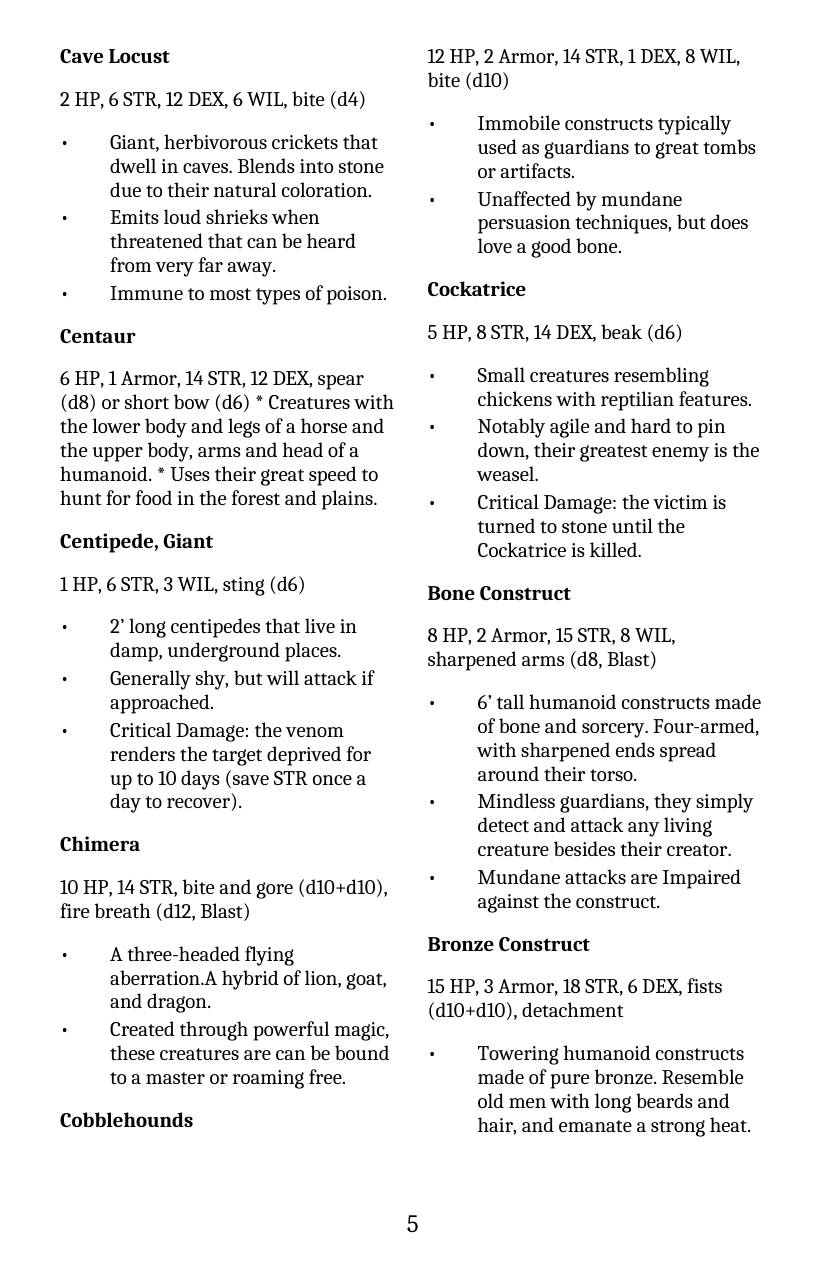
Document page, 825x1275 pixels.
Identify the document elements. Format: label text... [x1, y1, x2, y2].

text 15 HP, 3 Armor, 18 STR, 6 DEX, fists (d10+d10), detachment [427, 975, 765, 1023]
text 10 HP, 14 STR, bite and gore (d10+d10), fire breath (d12, Blast) [60, 876, 397, 923]
list Small creatures resembling chickens with reptilian features. [427, 363, 765, 411]
list Giant, herbivorous crickets that dwell in caves. Blends into stone due to their natural coloration. [60, 130, 397, 202]
list Unaffected by mundane persuasion techniques, but does love a good bone. [427, 187, 765, 259]
list 6’ tall humanoid constructs made of bone and sorcery. Four-armed, with sharpened ends spread around their torso. [427, 691, 765, 786]
text Centipede, Giant [60, 529, 397, 553]
list Emits loud shrieks when threatened that can be heard from very far away. [60, 206, 397, 278]
text Bronze Construct [427, 932, 765, 956]
text 6 HP, 1 Armor, 14 STR, 12 DEX, spear (d8) or short bow (d6) * Creatures with the lower body and legs of a horse and the upper body, arms and head of a humanoid. * Uses their great speed to hunt for food in the forest and plains. [60, 367, 397, 511]
list Immune to most types of poison. [60, 282, 397, 306]
text 5 HP, 8 STR, 14 DEX, beak (d6) [427, 321, 765, 344]
text 8 HP, 2 Armor, 15 STR, 8 WIL, sharpened arms (d8, Blast) [427, 624, 765, 672]
text Centaur [60, 324, 397, 348]
list Mindless guardians, they simply detect and attack any living creature besides their creator. [427, 790, 765, 862]
list Critical Damage: the victim is turned to stone until the Cockatrice is killed. [427, 491, 765, 562]
list Mundane attacks are Impaired against the construct. [427, 866, 765, 914]
list Created through powerful magic, these creatures are can be bound to a master or roaming free. [60, 1018, 397, 1090]
text 12 HP, 2 Armor, 14 STR, 1 DEX, 8 WIL, bite (d10) [427, 45, 765, 93]
text Cobblehounds [60, 1108, 397, 1132]
list 2’ long centipedes that live in damp, underground places. [60, 615, 397, 663]
list Notably agile and hard to pin down, their greatest enemy is the weasel. [427, 415, 765, 487]
list A three-headed flying aberration.A hybrid of lion, goat, and dragon. [60, 942, 397, 1014]
text Chimera [60, 833, 397, 857]
text 1 HP, 6 STR, 3 WIL, sting (d6) [60, 572, 397, 596]
text Bone Construct [427, 581, 765, 605]
list Immobile constructs typically used as guardians to great tombs or artifacts. [427, 112, 765, 183]
list Generally shy, but will attack if approached. [60, 667, 397, 714]
text 2 HP, 6 STR, 12 DEX, 6 WIL, bite (d4) [60, 88, 397, 112]
text Cockatrice [427, 278, 765, 302]
list Towering humanoid constructs made of pure bronze. Resemble old men with long beards and hair, and emanate a strong heat. [427, 1042, 765, 1138]
list Critical Damage: the venom renders the target deprived for up to 10 days (save STR once a day to recover). [60, 718, 397, 814]
text Cave Locust [60, 45, 397, 69]
